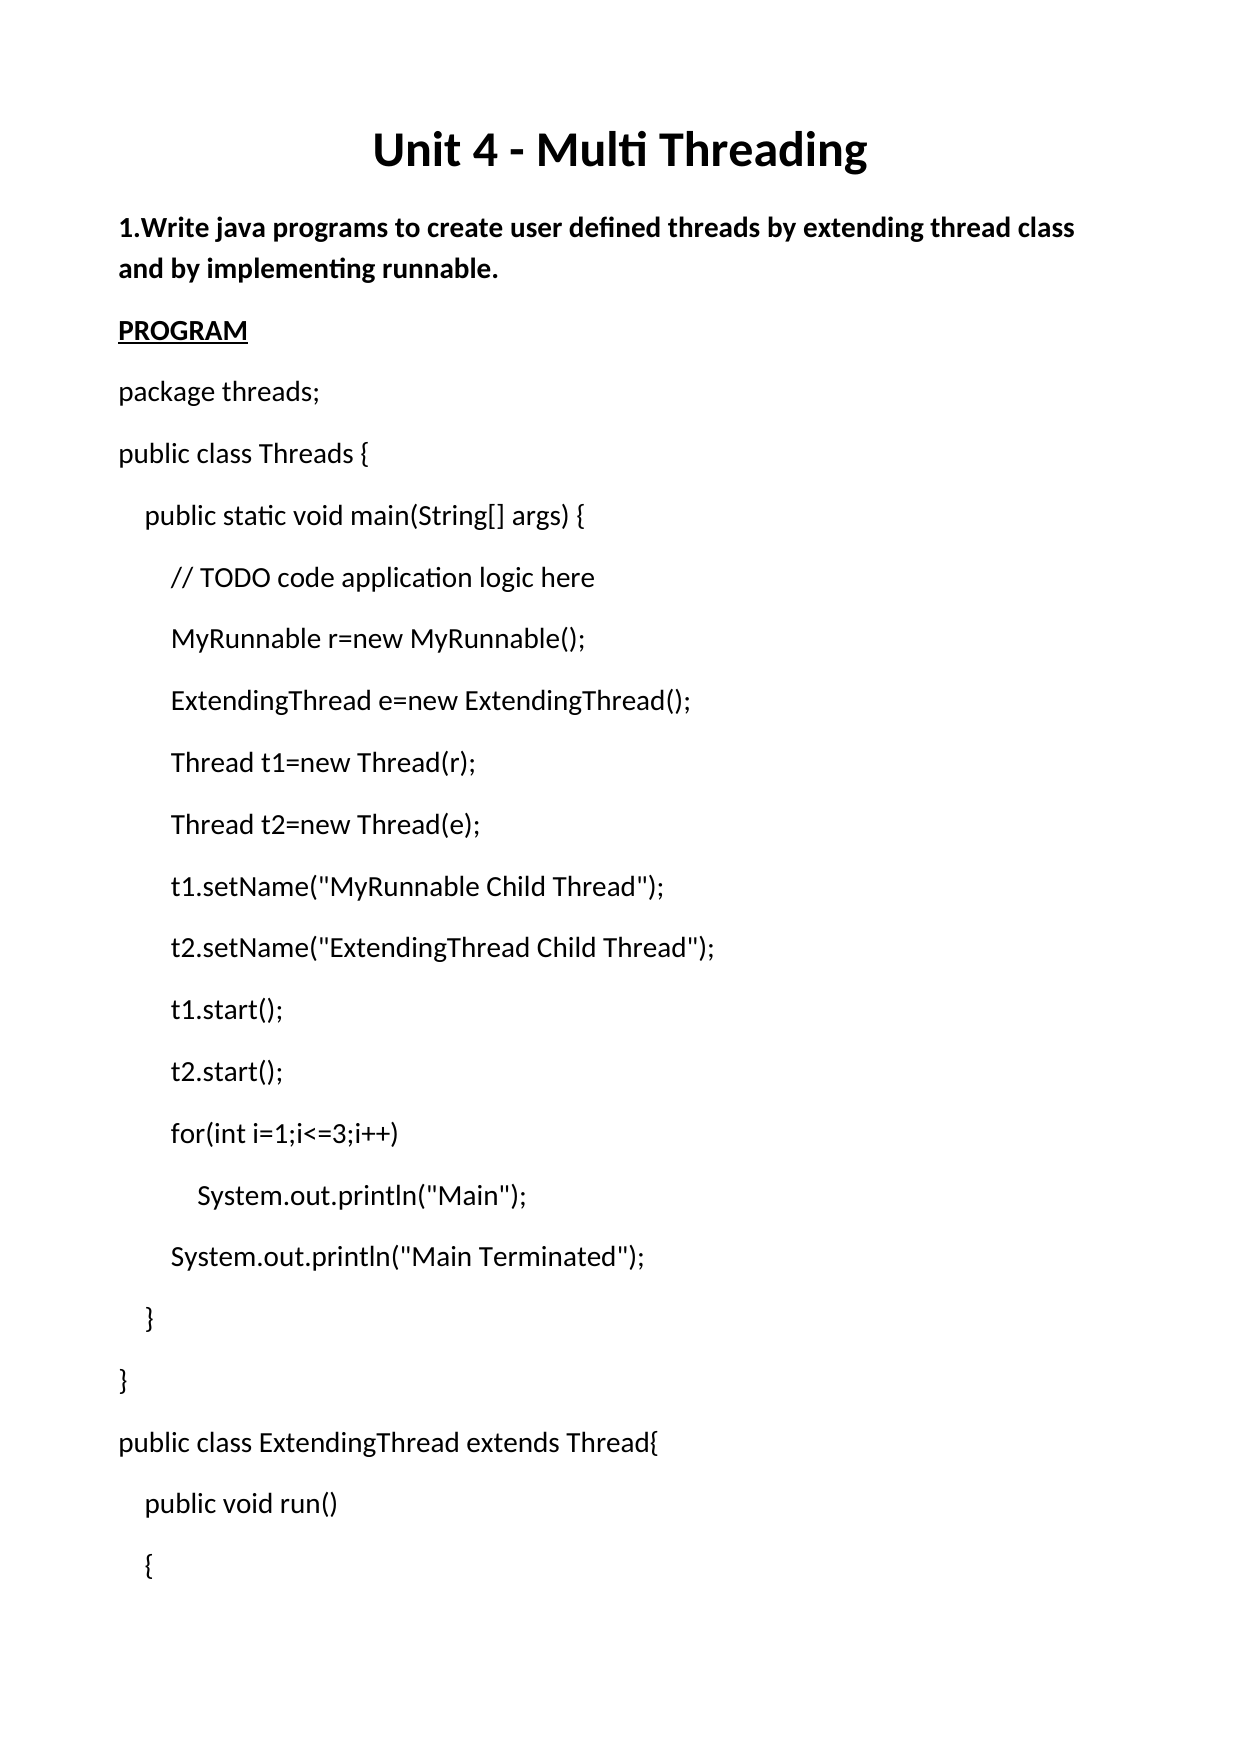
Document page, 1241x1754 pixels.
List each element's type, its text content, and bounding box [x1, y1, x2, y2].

text Unit 4 - Multi Threading [118, 118, 1122, 179]
text public void run() [118, 1485, 1122, 1521]
text ExtendingThread e=new ExtendingThread(); [118, 682, 1122, 718]
text System.out.println("Main"); [118, 1177, 1122, 1212]
text Thread t1=new Thread(r); [118, 744, 1122, 780]
text for(int i=1;i<=3;i++) [118, 1115, 1122, 1150]
text 1.Write java programs to create user defined threads by extending thread class and by implementing runnable. [118, 209, 1122, 286]
text } [118, 1362, 1122, 1397]
text t1.start(); [118, 991, 1122, 1027]
text PROGRAM [118, 312, 1122, 347]
text System.out.println("Main Terminated"); [118, 1238, 1122, 1274]
text } [118, 1300, 1122, 1336]
text public class ExtendingThread extends Thread{ [118, 1424, 1122, 1459]
text { [118, 1547, 1122, 1583]
text Thread t2=new Thread(e); [118, 806, 1122, 842]
text t2.setName("ExtendingThread Child Thread"); [118, 929, 1122, 965]
text package threads; [118, 373, 1122, 409]
text public class Threads { [118, 435, 1122, 471]
text public static void main(String[] args) { [118, 497, 1122, 533]
text // TODO code application logic here [118, 559, 1122, 594]
text t1.setName("MyRunnable Child Thread"); [118, 868, 1122, 903]
text MyRunnable r=new MyRunnable(); [118, 621, 1122, 656]
text t2.start(); [118, 1053, 1122, 1089]
